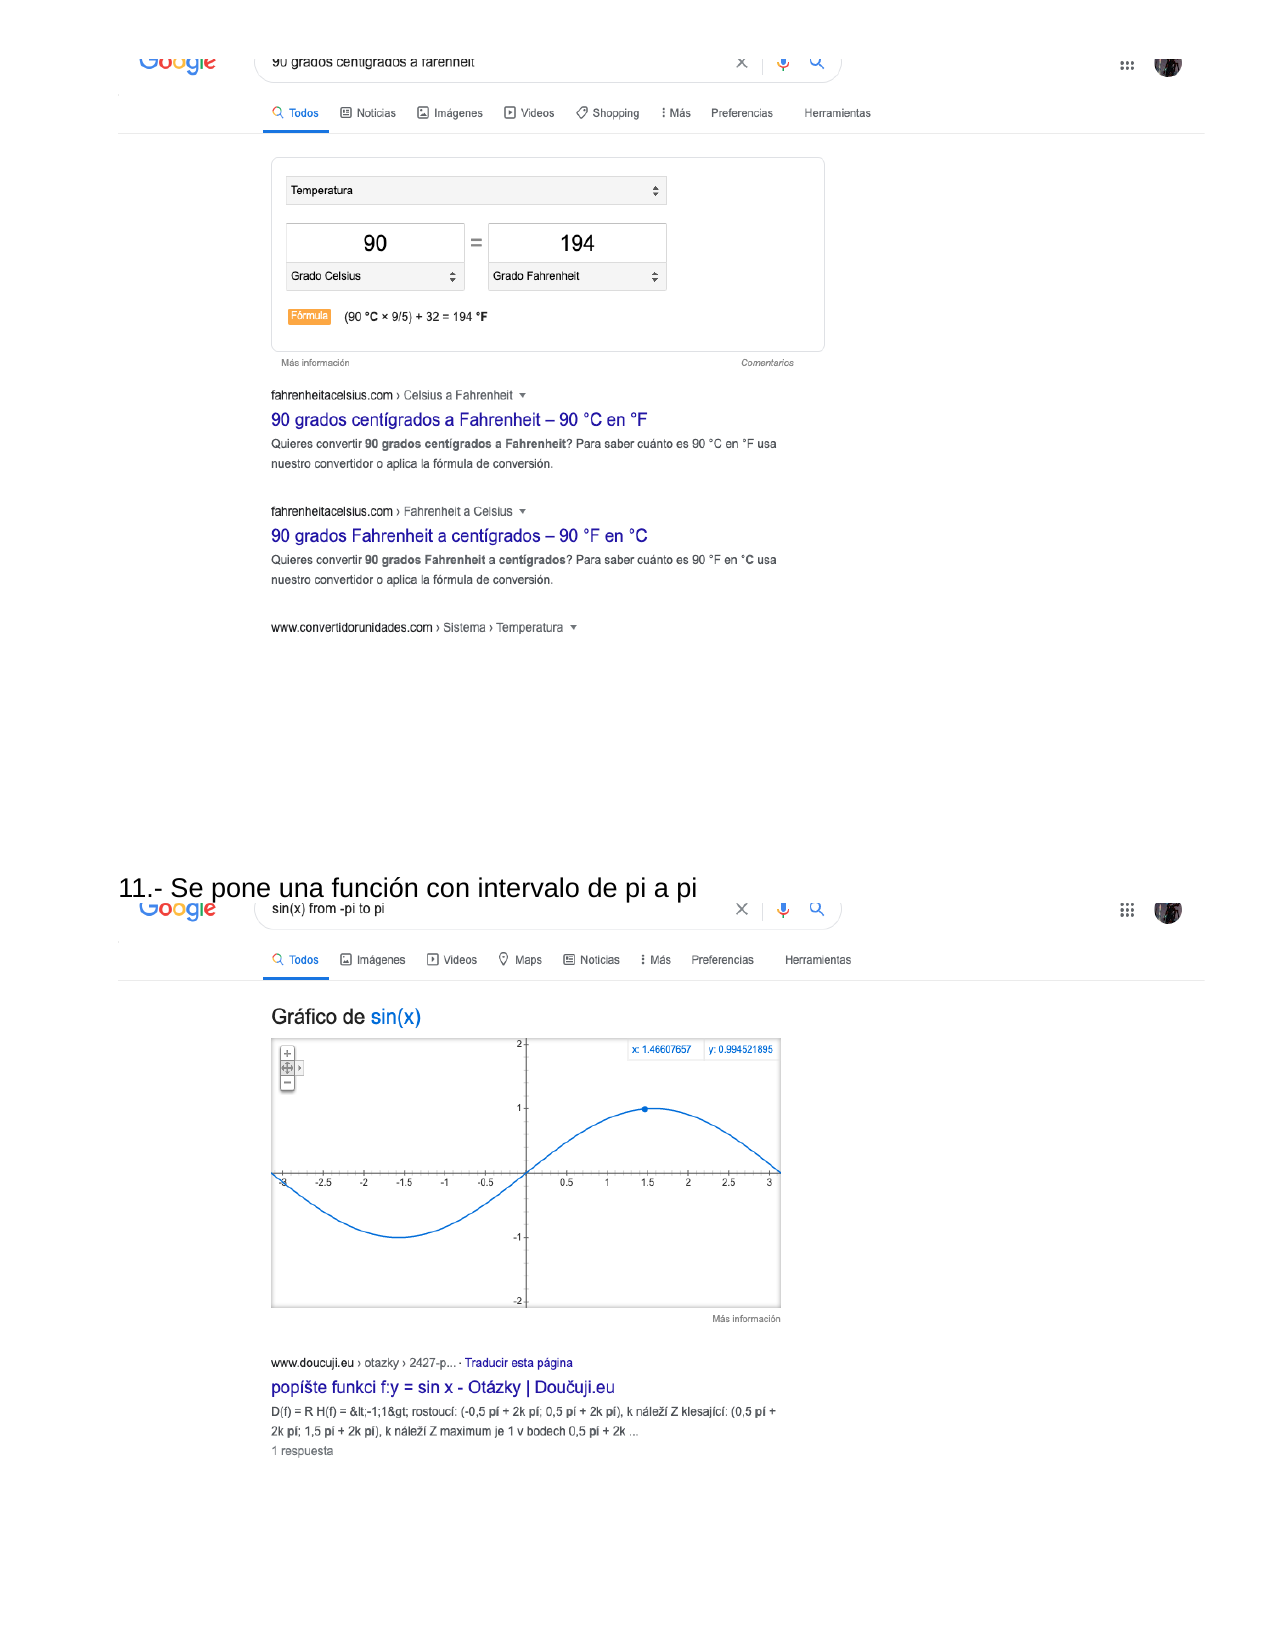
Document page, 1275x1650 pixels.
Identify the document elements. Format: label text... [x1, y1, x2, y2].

text 11.- Se pone una función con intervalo de pi a pi [118, 872, 1205, 903]
